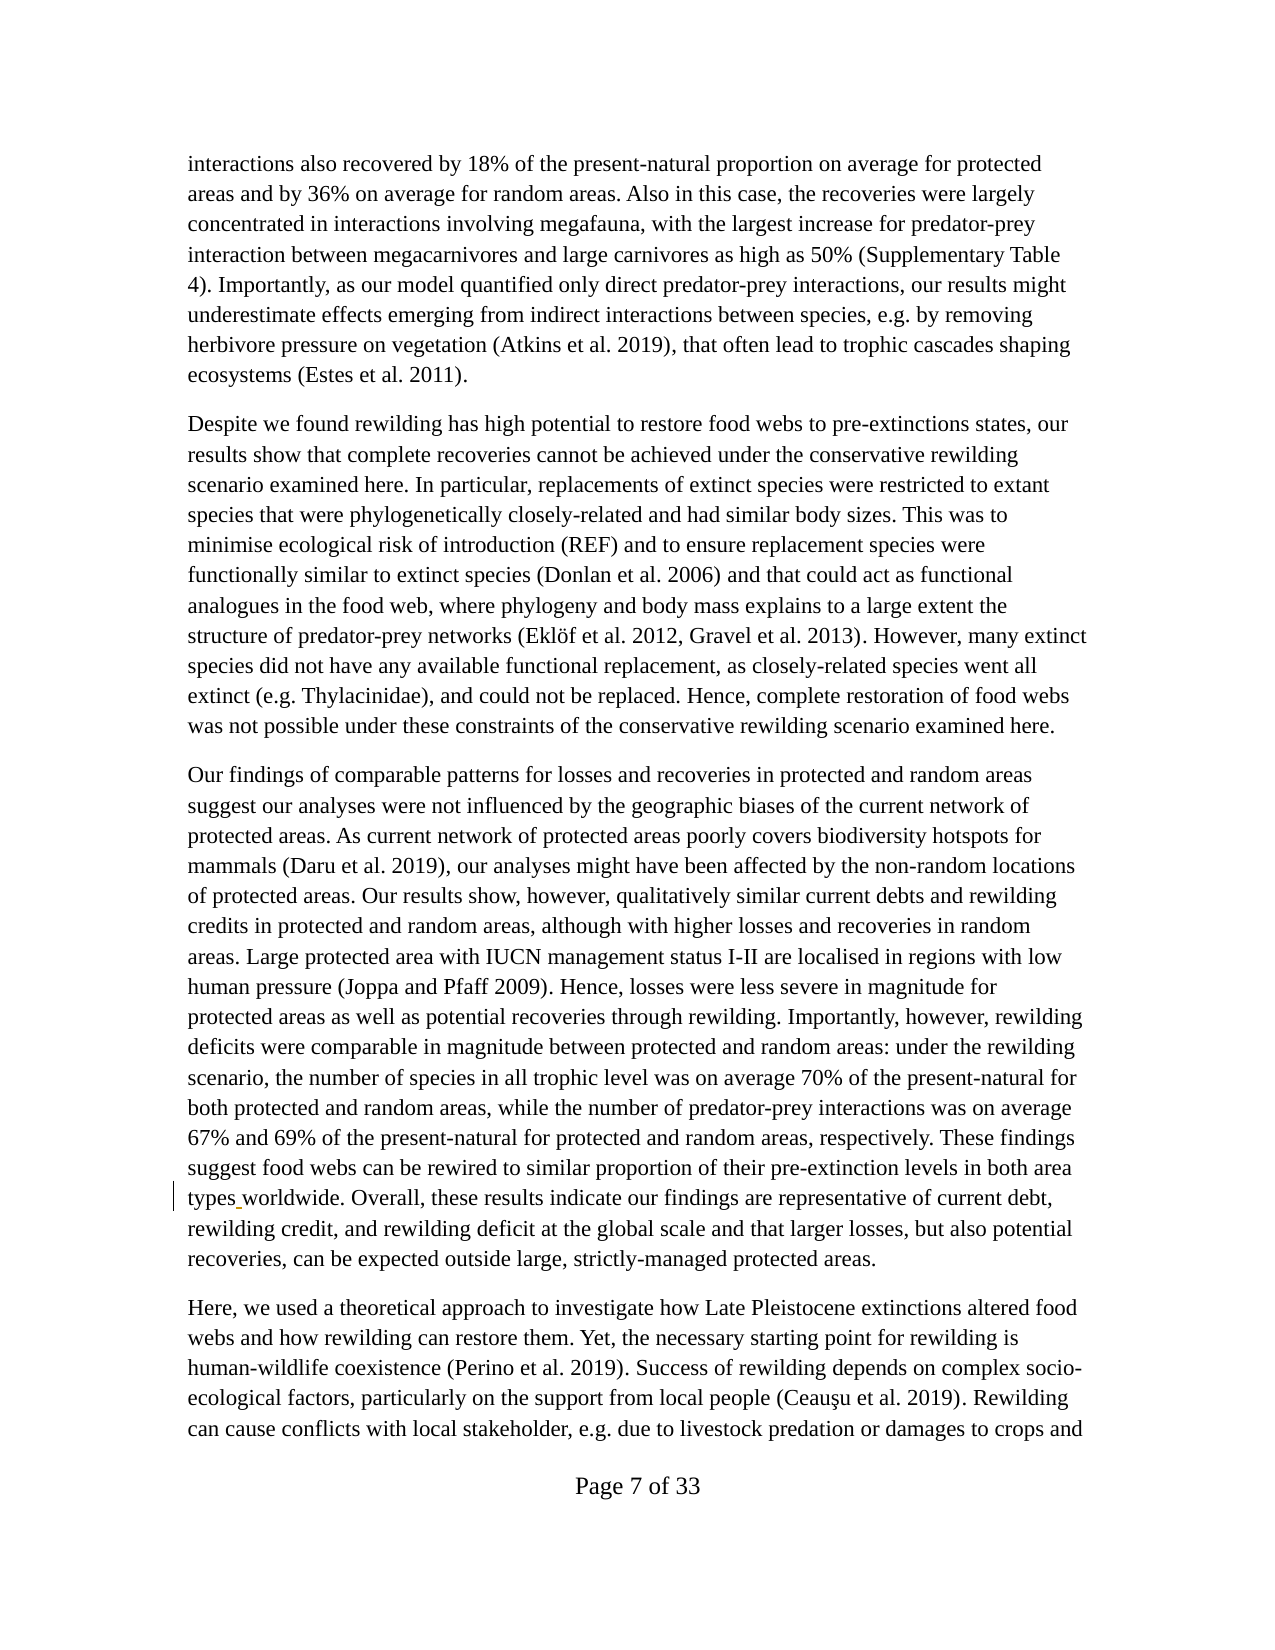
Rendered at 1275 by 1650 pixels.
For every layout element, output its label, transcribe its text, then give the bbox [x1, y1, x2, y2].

text Here, we used a theoretical approach to investigate how Late Pleistocene extinctions altered food webs and how rewilding can restore them. Yet, the necessary starting point for rewilding is human-wildlife coexistence (Perino et al. 2019)⁠. Success of rewilding depends on complex socio-ecological factors, particularly on the support from local people (Ceauşu et al. 2019)⁠. Rewilding can cause conflicts with local stakeholder, e.g. due to livestock predation or damages to crops and [187, 1294, 1087, 1441]
text Despite we found rewilding has high potential to restore food webs to pre-extinctions states, our results show that complete recoveries cannot be achieved under the conservative rewilding scenario examined here. In particular, replacements of extinct species were restricted to extant species that were phylogenetically closely-related and had similar body sizes. This was to minimise ecological risk of introduction (REF) and to ensure replacement species were functionally similar to extinct species (Donlan et al. 2006)⁠ and that could act as functional analogues in the food web, where phylogeny and body mass explains to a large extent the structure of predator-prey networks (Eklöf et al. 2012, Gravel et al. 2013)⁠⁠. However, many extinct species did not have any available functional replacement, as closely-related species went all extinct (e.g. Thylacinidae), and could not be replaced. Hence, complete restoration of food webs was not possible under these constraints of the conservative rewilding scenario examined here. [187, 410, 1087, 739]
text Our findings of comparable patterns for losses and recoveries in protected and random areas suggest our analyses were not influenced by the geographic biases of the current network of protected areas. As current network of protected areas poorly covers biodiversity hotspots for mammals (Daru et al. 2019)⁠, our analyses might have been affected by the non-random locations of protected areas. Our results show, however, qualitatively similar current debts and rewilding credits in protected and random areas, although with higher losses and recoveries in random areas. Large protected area with IUCN management status I-II are localised in regions with low human pressure (Joppa and Pfaff 2009)⁠. Hence, losses were less severe in magnitude for protected areas as well as potential recoveries through rewilding. Importantly, however, rewilding deficits were comparable in magnitude between protected and random areas: under the rewilding scenario, the number of species in all trophic level was on average 70% of the present-natural for both protected and random areas, while the number of predator-prey interactions was on average 67% and 69% of the present-natural for protected and random areas, respectively. These findings suggest food webs can be rewired to similar proportion of their pre-extinction levels in both area types worldwide. Overall, these results indicate our findings are representative of current debt, rewilding credit, and rewilding deficit at the global scale and that larger losses, but also potential recoveries, can be expected outside large, strictly-managed protected areas. [187, 761, 1087, 1271]
text interactions also recovered by 18% of the present-natural proportion on average for protected areas and by 36% on average for random areas. Also in this case, the recoveries were largely concentrated in interactions involving megafauna, with the largest increase for predator-prey interaction between megacarnivores and large carnivores as high as 50% (Supplementary Table 4). Importantly, as our model quantified only direct predator-prey interactions, our results might underestimate effects emerging from indirect interactions between species, e.g. by removing herbivore pressure on vegetation (Atkins et al. 2019)⁠, that often lead to trophic cascades shaping ecosystems (Estes et al. 2011)⁠. [187, 150, 1087, 388]
